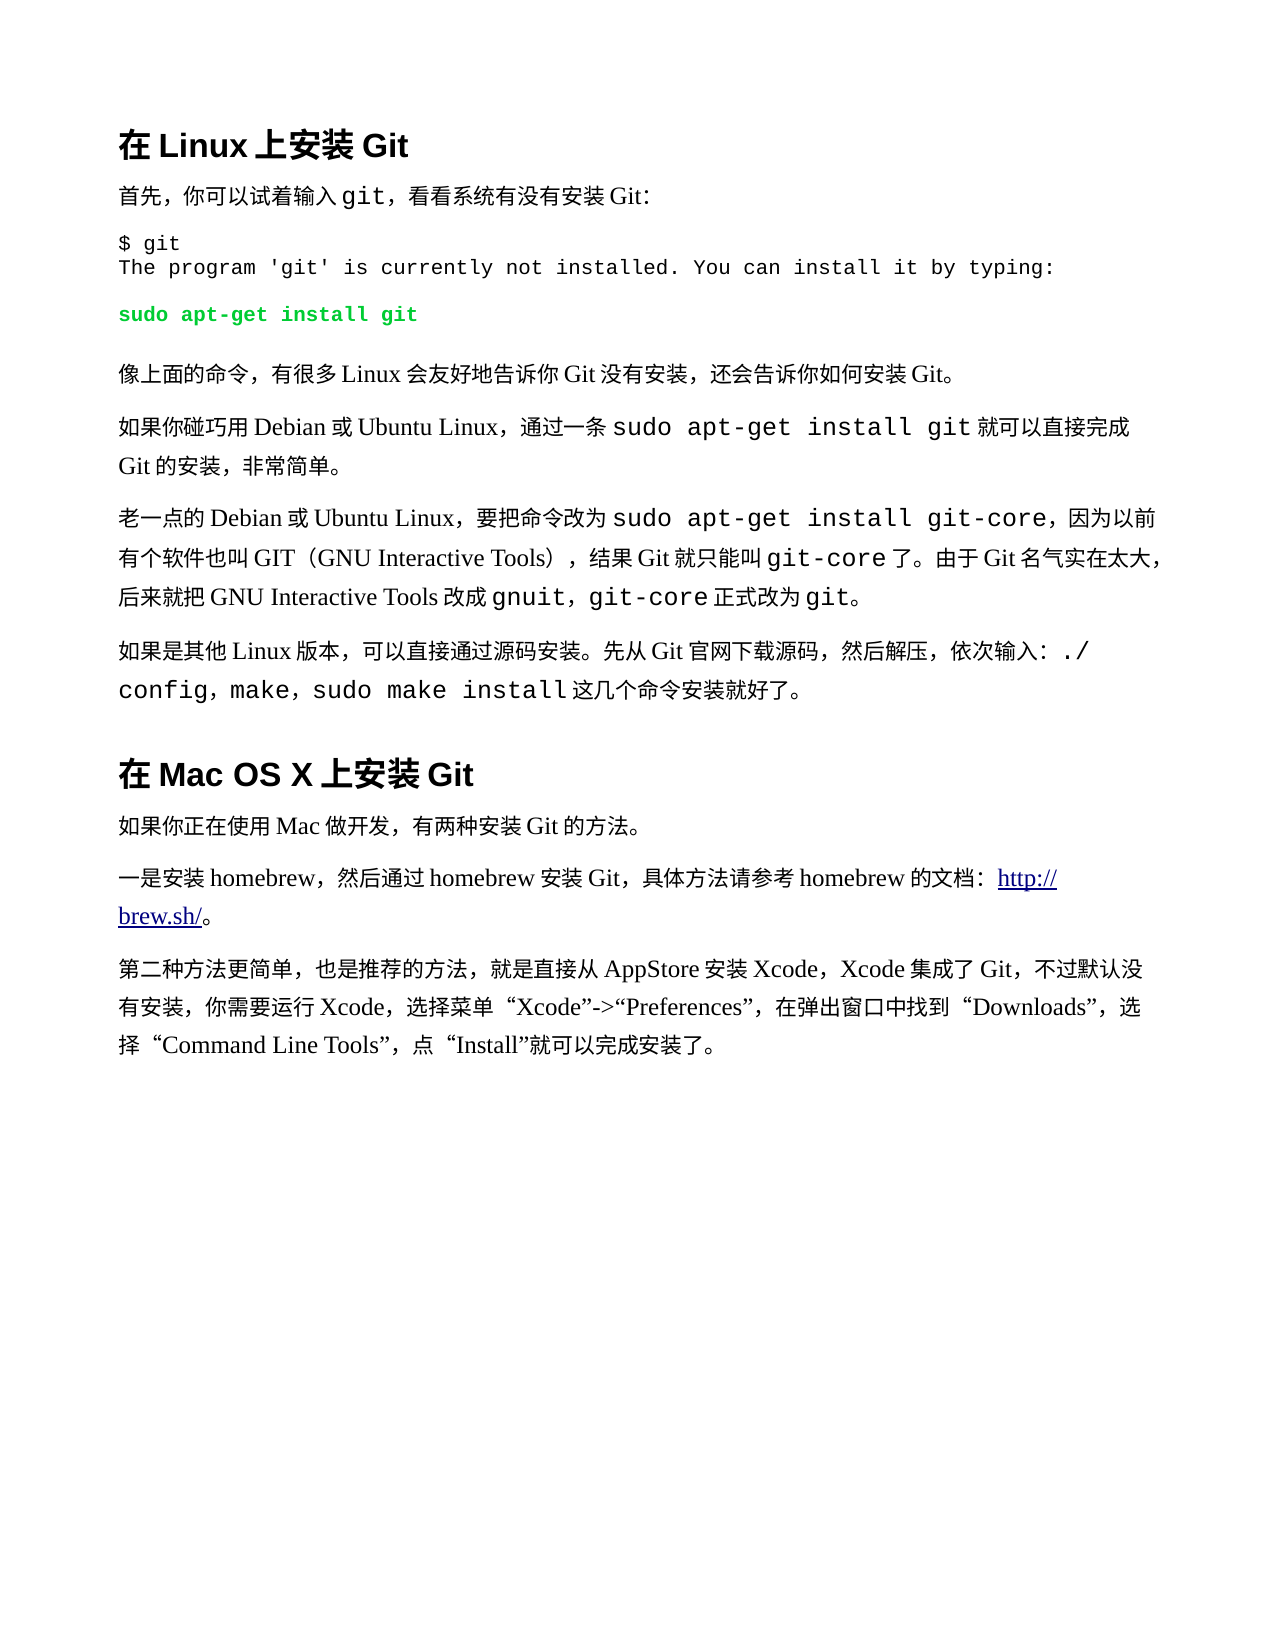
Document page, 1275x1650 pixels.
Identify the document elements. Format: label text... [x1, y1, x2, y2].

text 如果你碰巧用Debian或Ubuntu Linux，通过一条sudo apt-get install git就可以直接完成Git的安装，非常简单。 [118, 410, 1157, 481]
subtitle 在Linux上安装Git [118, 118, 1157, 167]
text 首先，你可以试着输入git，看看系统有没有安装Git： [118, 179, 1157, 212]
text 如果是其他Linux版本，可以直接通过源码安装。先从Git官网下载源码，然后解压，依次输入：./config，make，sudo make install这几个命令安装就好了。 [118, 634, 1157, 706]
text 像上面的命令，有很多Linux会友好地告诉你Git没有安装，还会告诉你如何安装Git。 [118, 357, 1157, 389]
text 第二种方法更简单，也是推荐的方法，就是直接从AppStore安装Xcode，Xcode集成了Git，不过默认没有安装，你需要运行Xcode，选择菜单“Xcode”->“Preferences”，在弹出窗口中找到“Downloads”，选择“Command Line Tools”，点“Install”就可以完成安装了。 [118, 952, 1157, 1059]
text 如果你正在使用Mac做开发，有两种安装Git的方法。 [118, 809, 1157, 841]
text $ git [118, 233, 1157, 257]
text 一是安装homebrew，然后通过homebrew安装Git，具体方法请参考homebrew的文档：http://brew.sh/。 [118, 861, 1157, 931]
text sudo apt-get install git [118, 304, 1157, 328]
text 老一点的Debian或Ubuntu Linux，要把命令改为sudo apt-get install git-core，因为以前有个软件也叫GIT（GNU Interactive Tools），结果Git就只能叫git-core了。由于Git名气实在太大，后来就把GNU Interactive Tools改成gnuit，git-core正式改为git。 [118, 501, 1157, 613]
subtitle 在Mac OS X上安装Git [118, 748, 1157, 796]
text The program 'git' is currently not installed. You can install it by typing: [118, 257, 1157, 281]
